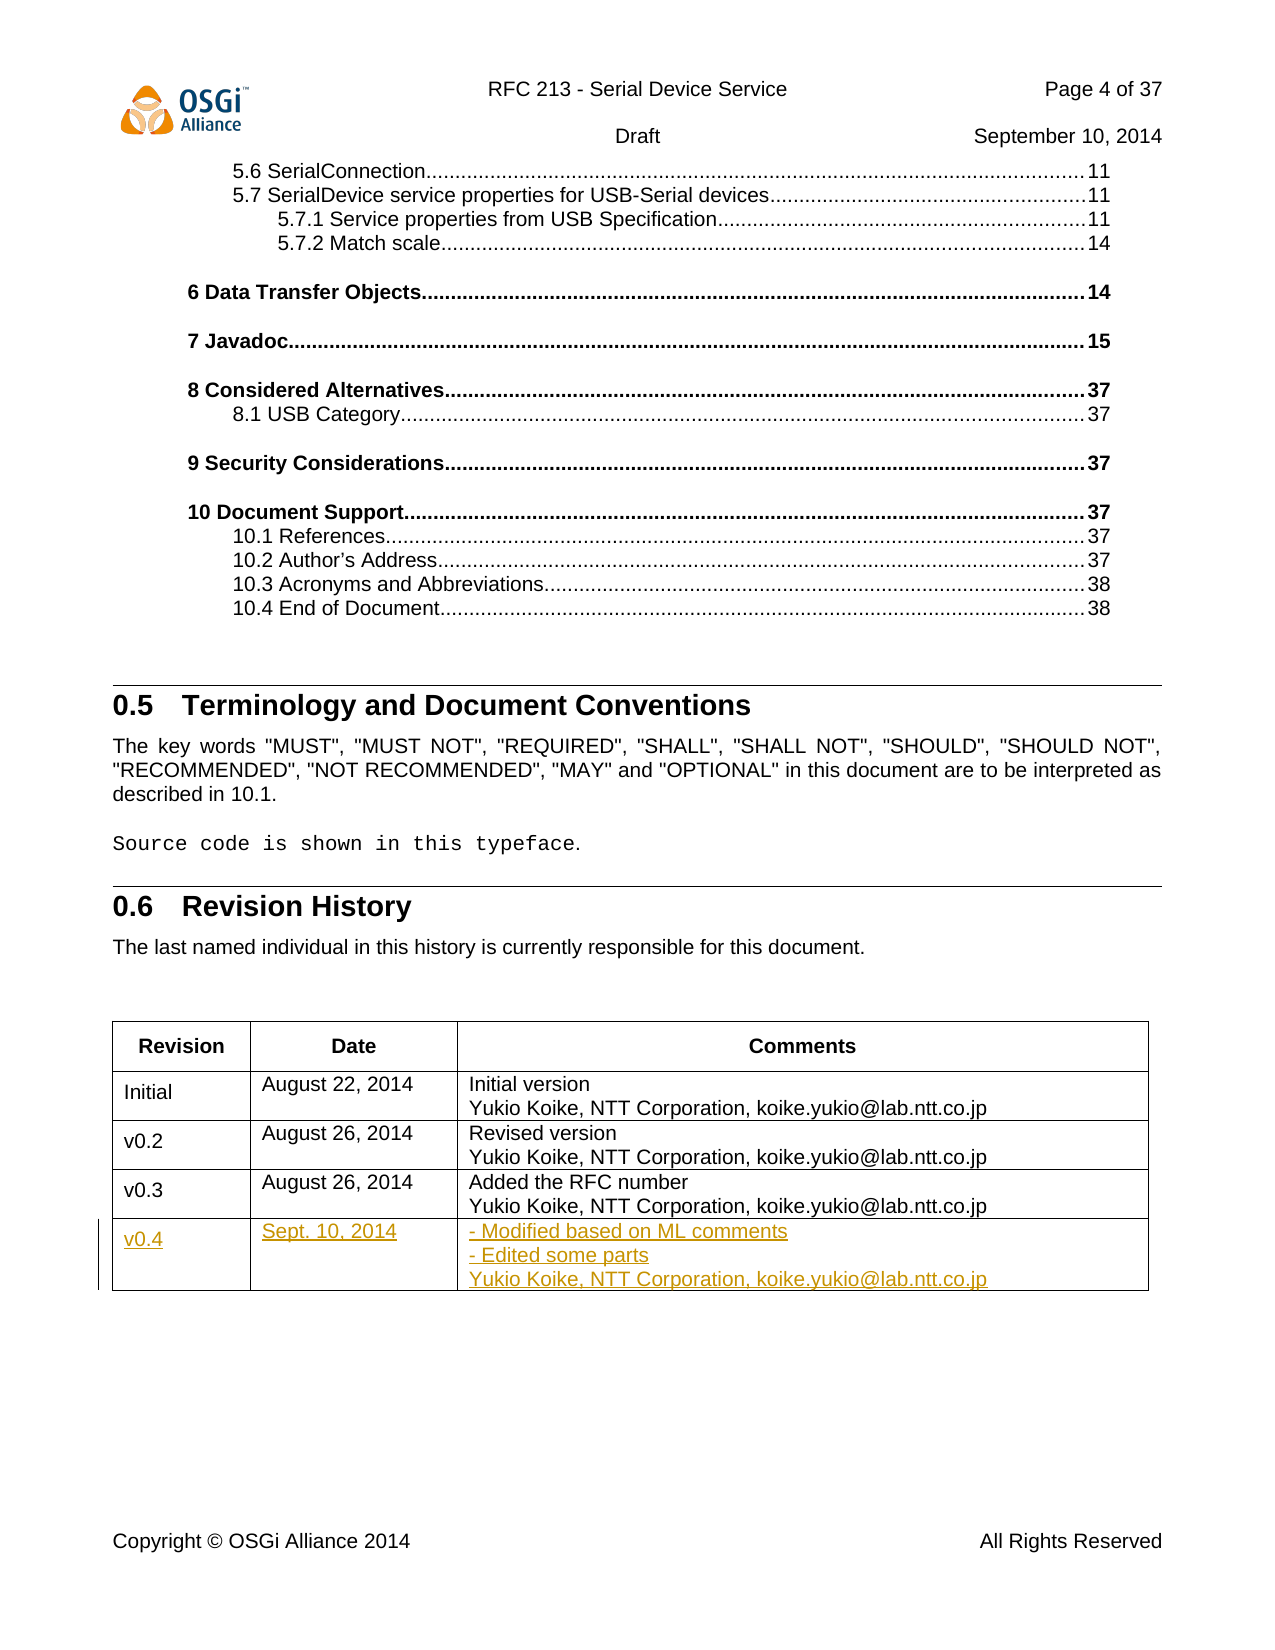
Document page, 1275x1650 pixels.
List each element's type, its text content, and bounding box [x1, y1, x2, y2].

text 9 Security Considerations 37 [187, 451, 1162, 474]
table_header Revision [113, 1022, 250, 1071]
text The key words "MUST", "MUST NOT", "REQUIRED", "SHALL", "SHALL NOT", "SHOULD", "SHOULD NOT", "RECOMMENDED", "NOT RECOMMENDED", "MAY" and "OPTIONAL" in this document are to be interpreted as described in 1. [112, 734, 1162, 806]
text The last named individual in this history is currently responsible for this document. [112, 935, 1162, 959]
text 10.4 End of Document 38 [232, 595, 1162, 619]
table_cell - Modified based on ML comments - Edited some parts Yukio Koike, NTT Corporation, koike.yukio@lab.ntt.co.jp [458, 1219, 1148, 1290]
table_cell v0.4 [113, 1219, 250, 1290]
table_cell August 26, 2014 [251, 1170, 457, 1217]
table_header Date [251, 1022, 457, 1071]
text 5.7 SerialDevice service properties for USB-Serial devices 11 [232, 183, 1162, 207]
text 5.7.2 Match scale 14 [277, 231, 1162, 255]
text 5.7.1 Service properties from USB Specification 11 [277, 207, 1162, 231]
text 8.1 USB Category 37 [232, 402, 1162, 426]
picture [113, 78, 257, 142]
text 10.3 Acronyms and Abbreviations 38 [232, 571, 1162, 595]
text 6 Data Transfer Objects 14 [187, 280, 1162, 304]
table_cell Initial [113, 1072, 250, 1119]
text 5.6 SerialConnection 11 [232, 159, 1162, 183]
table_cell Initial version Yukio Koike, NTT Corporation, koike.yukio@lab.ntt.co.jp [458, 1072, 1148, 1119]
table_cell v0.2 [113, 1121, 250, 1168]
text 8 Considered Alternatives 37 [187, 378, 1162, 402]
text 10 Document Support 37 [187, 499, 1162, 523]
table_cell v0.3 [113, 1170, 250, 1217]
text 7 Javadoc 15 [187, 329, 1162, 353]
table_cell Sept. 10, 2014 [251, 1219, 457, 1290]
text 10.2 Author’s Address 37 [232, 547, 1162, 571]
table_header Comments [458, 1022, 1148, 1071]
table_cell August 22, 2014 [251, 1072, 457, 1119]
subtitle Revision History [112, 887, 1162, 923]
table_cell Added the RFC number Yukio Koike, NTT Corporation, koike.yukio@lab.ntt.co.jp [458, 1170, 1148, 1217]
table_cell Revised version Yukio Koike, NTT Corporation, koike.yukio@lab.ntt.co.jp [458, 1121, 1148, 1168]
table_cell August 26, 2014 [251, 1121, 457, 1168]
text Source code is shown in this typeface. [112, 831, 1162, 857]
text 10.1 References 37 [232, 523, 1162, 547]
subtitle Terminology and Document Conventions [112, 686, 1162, 722]
